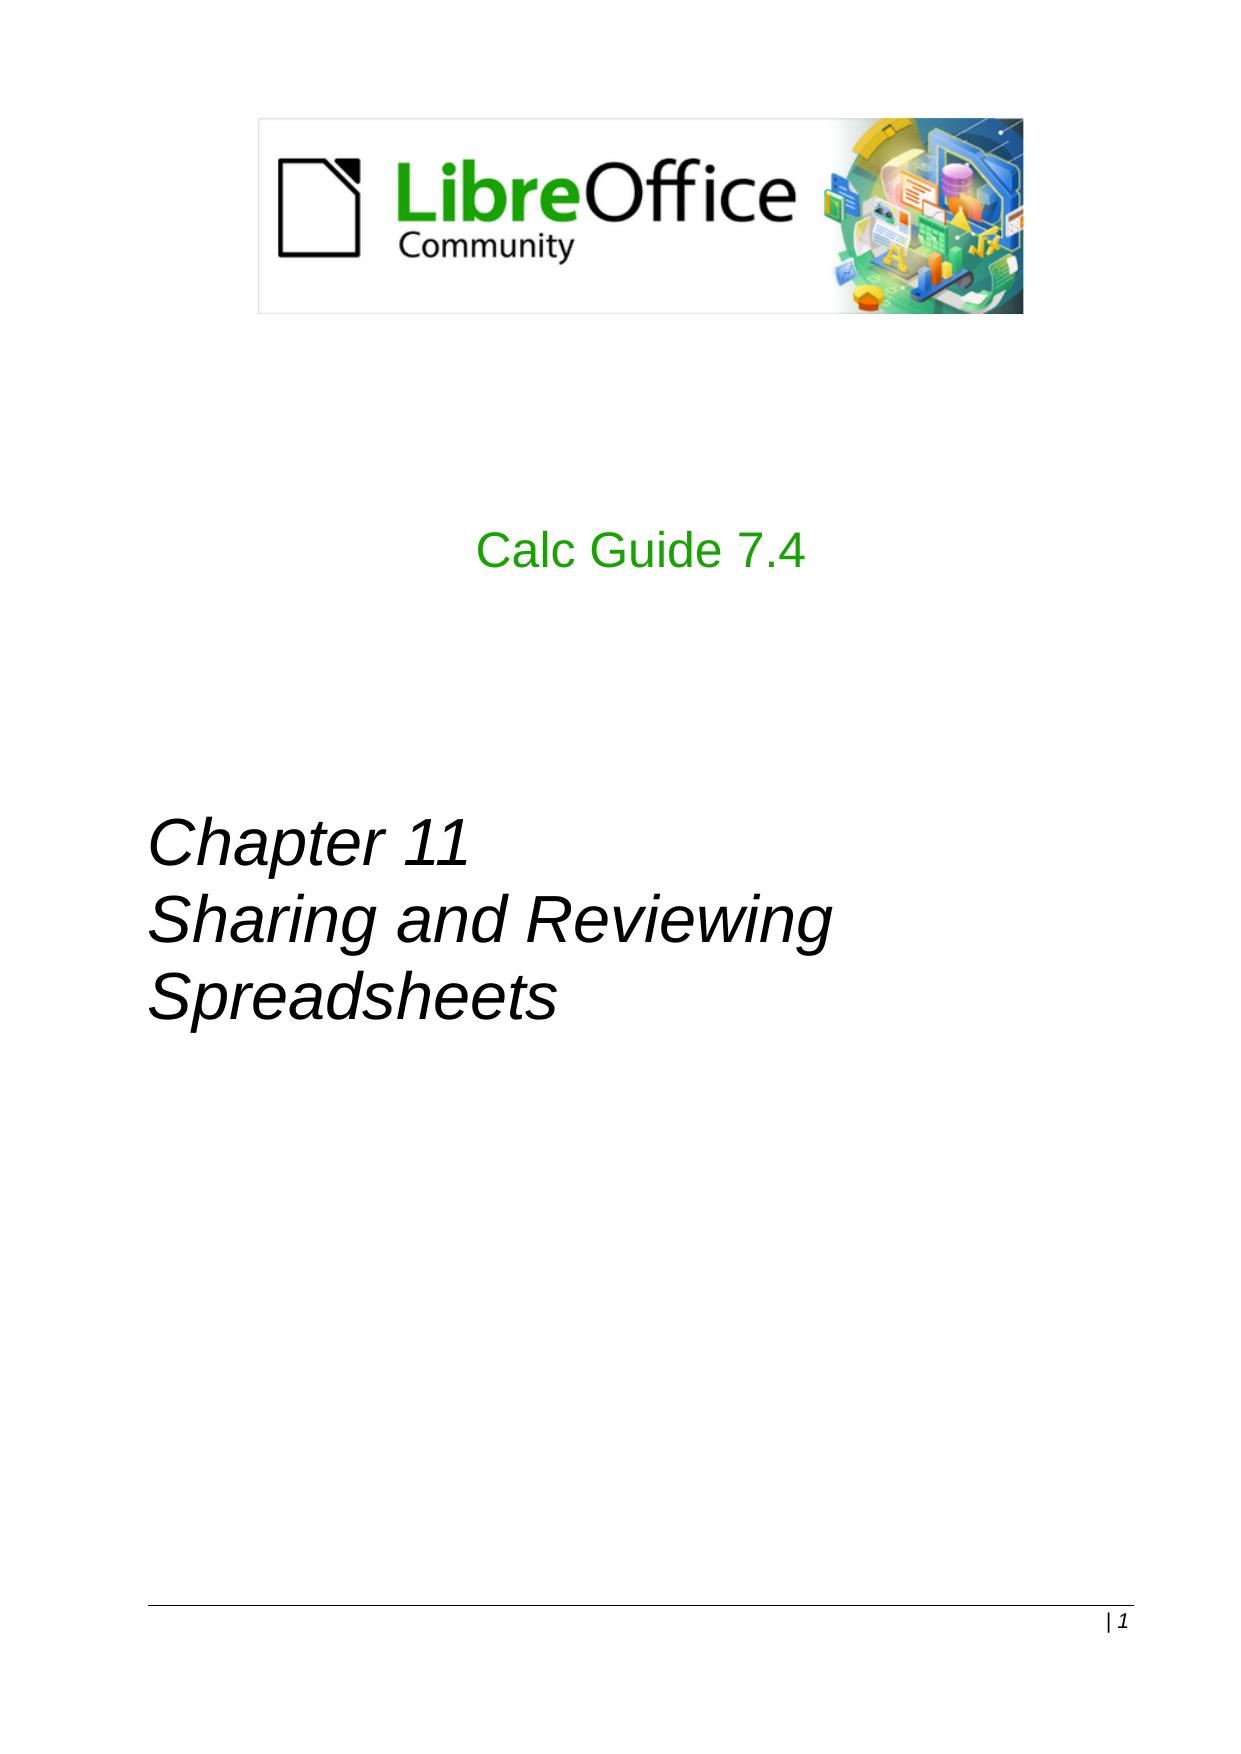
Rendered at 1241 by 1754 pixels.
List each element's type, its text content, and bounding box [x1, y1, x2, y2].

title Chapter 11 Sharing and Reviewing Spreadsheets [148, 803, 1134, 1033]
picture [258, 118, 1024, 314]
text Calc Guide 7.4 [148, 521, 1134, 578]
